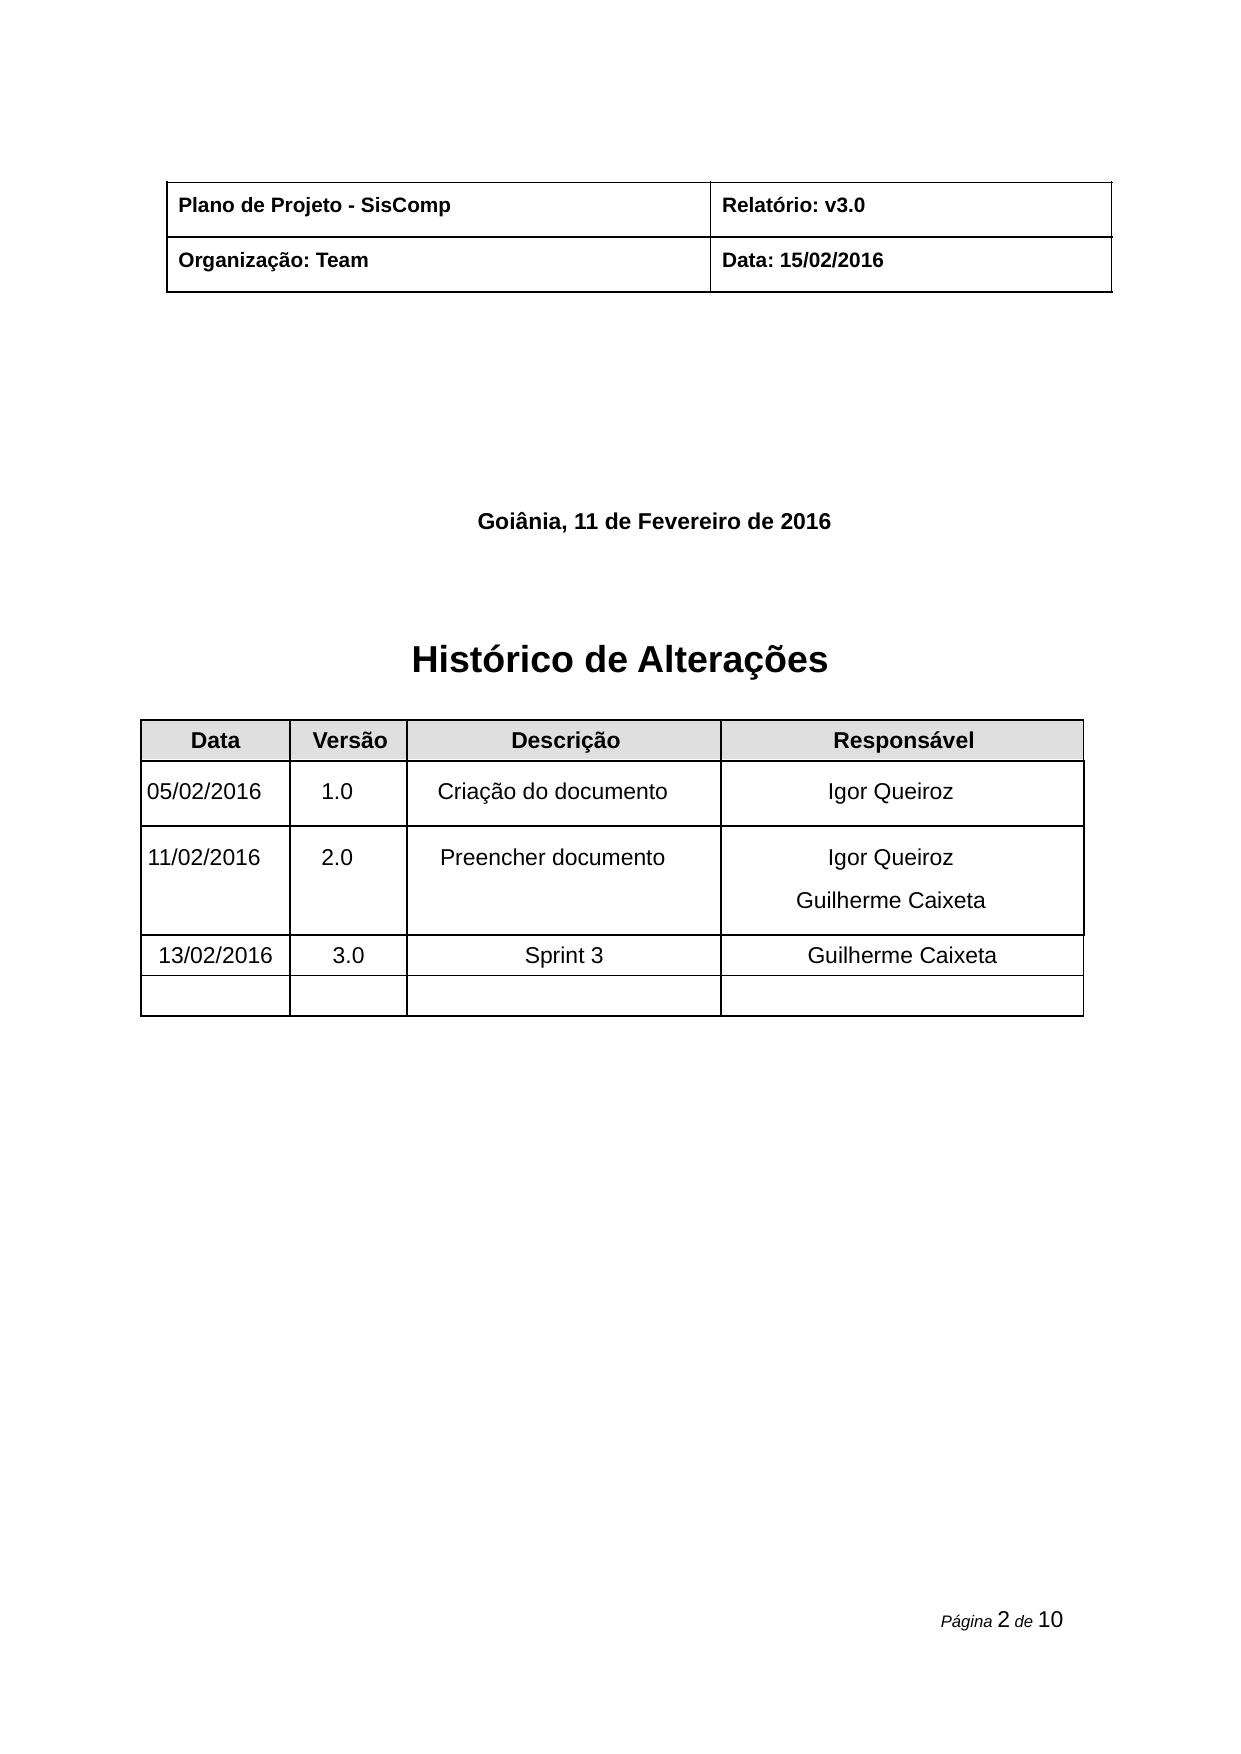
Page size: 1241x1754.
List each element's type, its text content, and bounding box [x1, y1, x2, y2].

table_cell Guilherme Caixeta [722, 936, 1083, 974]
text Histórico de Alterações [177, 637, 1063, 680]
table_cell Criação do documento [408, 762, 720, 825]
table_cell 05/02/2016 [142, 762, 289, 825]
table_cell 3.0 [291, 936, 406, 974]
table_cell Preencher documento [408, 827, 720, 933]
table_cell [142, 976, 289, 1015]
table_cell 1.0 [291, 762, 406, 825]
table_cell 11/02/2016 [142, 827, 289, 933]
table_cell Sprint 3 [408, 936, 720, 974]
table_cell [408, 976, 720, 1015]
table_cell [291, 976, 406, 1015]
table_cell [722, 976, 1083, 1015]
table_cell Igor Queiroz Guilherme Caixeta [722, 827, 1083, 933]
table_header Responsável [722, 721, 1083, 759]
table_cell 13/02/2016 [142, 936, 289, 974]
table_header Descrição [408, 721, 720, 759]
table_header Data [142, 721, 289, 759]
table_header Versão [291, 721, 406, 759]
table_cell 2.0 [291, 827, 406, 933]
table_cell Igor Queiroz [722, 762, 1083, 825]
text Goiânia, 11 de Fevereiro de 2016 [477, 508, 1063, 534]
